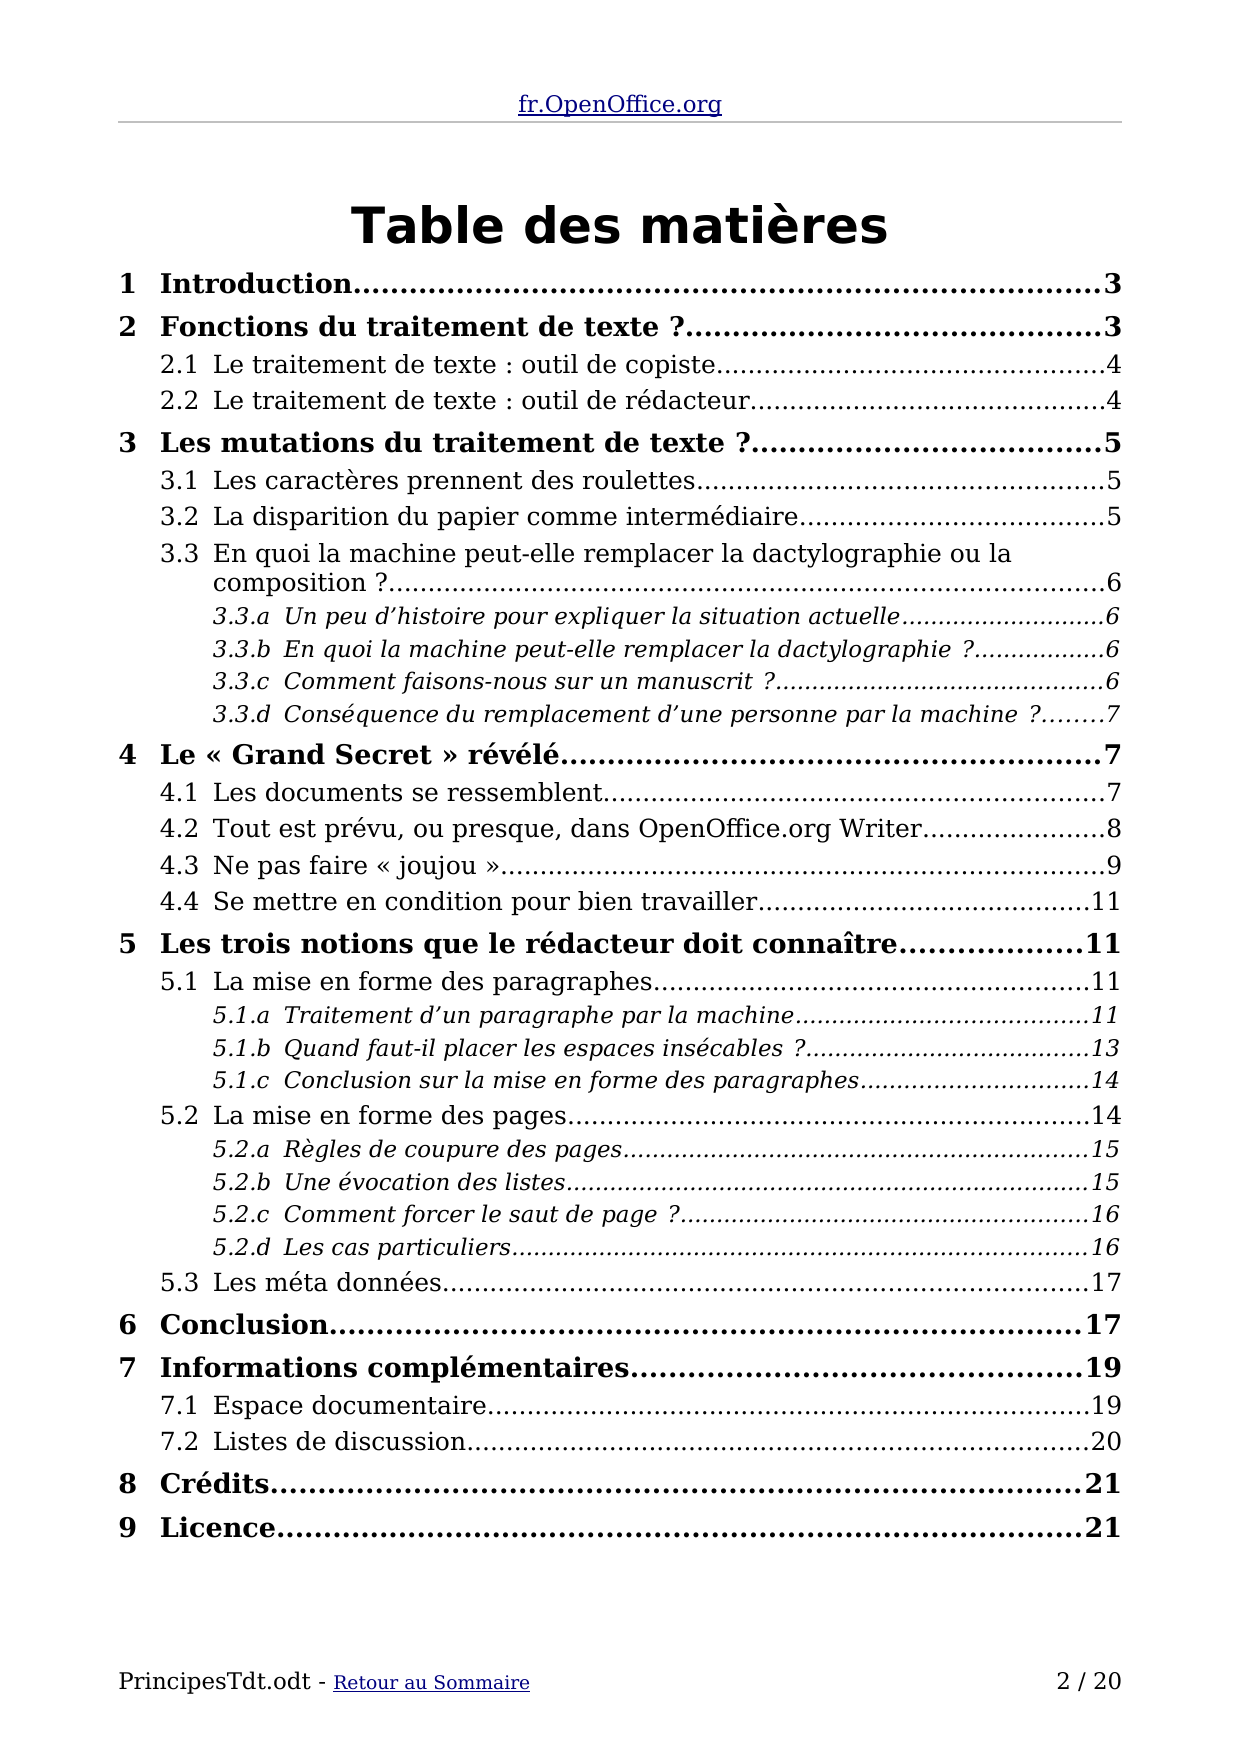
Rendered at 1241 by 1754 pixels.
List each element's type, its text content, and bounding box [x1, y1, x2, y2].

text 3.2 La disparition du papier comme intermédiaire 5 [159, 503, 1122, 532]
text 4.2 Tout est prévu, ou presque, dans OpenOffice.org Writer 8 [159, 814, 1122, 844]
text 4.4 Se mettre en condition pour bien travailler 11 [159, 887, 1122, 916]
text 3.3 En quoi la machine peut-elle remplacer la dactylographie ou la composition ? 6 [159, 539, 1122, 597]
text 3.1 Les caractères prennent des roulettes 5 [159, 466, 1122, 496]
text 3.3.d Conséquence du remplacement d’une personne par la machine ? 7 [213, 701, 1122, 728]
subtitle Table des matières [118, 197, 1122, 255]
text 5.3 Les méta données 17 [159, 1268, 1122, 1297]
text 3 Les mutations du traitement de texte ? 5 [118, 427, 1122, 459]
text 9 Licence 21 [118, 1512, 1122, 1544]
text 5.1 La mise en forme des paragraphes 11 [159, 967, 1122, 996]
text 4 Le « Grand Secret » révélé 7 [118, 739, 1122, 771]
text 6 Conclusion 17 [118, 1309, 1122, 1341]
text 4.3 Ne pas faire « joujou » 9 [159, 851, 1122, 880]
text 3.3.c Comment faisons-nous sur un manuscrit ? 6 [213, 668, 1122, 695]
text 5.2.b Une évocation des listes 15 [213, 1169, 1122, 1195]
text 8 Crédits 21 [118, 1468, 1122, 1500]
text 5.2.c Comment forcer le saut de page ? 16 [213, 1201, 1122, 1228]
text 5.2.a Règles de coupure des pages 15 [213, 1136, 1122, 1163]
text 5.2 La mise en forme des pages 14 [159, 1101, 1122, 1130]
text 5 Les trois notions que le rédacteur doit connaître 11 [118, 928, 1122, 960]
text 7.1 Espace documentaire 19 [159, 1391, 1122, 1420]
text 1 Introduction 3 [118, 268, 1122, 299]
text 3.3.b En quoi la machine peut-elle remplacer la dactylographie ? 6 [213, 636, 1122, 662]
text 7 Informations complémentaires 19 [118, 1352, 1122, 1384]
text 5.2.d Les cas particuliers 16 [213, 1234, 1122, 1261]
text 5.1.c Conclusion sur la mise en forme des paragraphes 14 [213, 1067, 1122, 1094]
text 2.1 Le traitement de texte : outil de copiste 4 [159, 350, 1122, 379]
text 5.1.b Quand faut-il placer les espaces insécables ? 13 [213, 1035, 1122, 1061]
text 7.2 Listes de discussion 20 [159, 1427, 1122, 1457]
text 2.2 Le traitement de texte : outil de rédacteur 4 [159, 386, 1122, 416]
text 3.3.a Un peu d’histoire pour expliquer la situation actuelle 6 [213, 603, 1122, 630]
text 2 Fonctions du traitement de texte ? 3 [118, 311, 1122, 343]
text 5.1.a Traitement d’un paragraphe par la machine 11 [213, 1002, 1122, 1029]
text 4.1 Les documents se ressemblent 7 [159, 778, 1122, 807]
